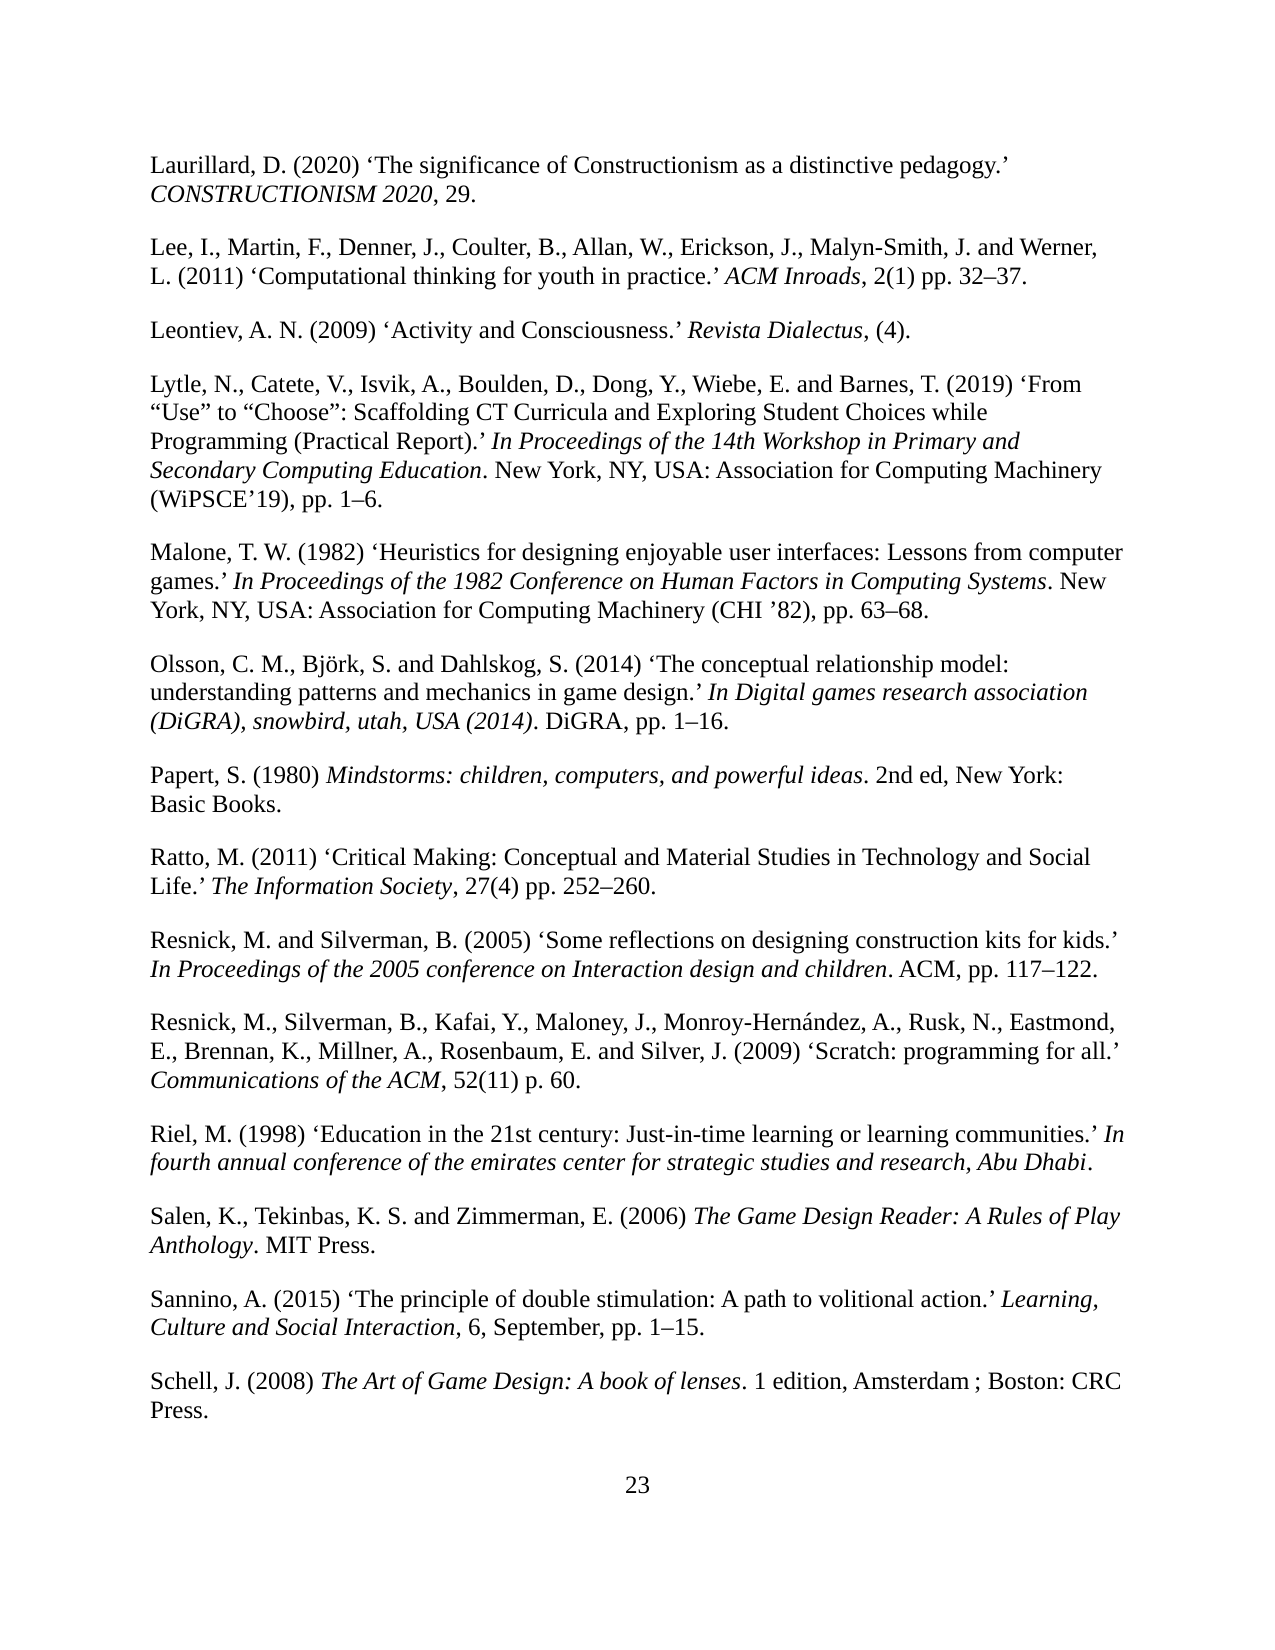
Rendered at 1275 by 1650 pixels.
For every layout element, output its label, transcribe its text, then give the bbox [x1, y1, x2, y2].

text Laurillard, D. (2020) ‘The significance of Constructionism as a distinctive pedagogy.’ CONSTRUCTIONISM 2020, 29. [150, 150, 1125, 207]
text Ratto, M. (2011) ‘Critical Making: Conceptual and Material Studies in Technology and Social Life.’ The Information Society, 27(4) pp. 252–260. [150, 842, 1125, 900]
text Resnick, M. and Silverman, B. (2005) ‘Some reflections on designing construction kits for kids.’ In Proceedings of the 2005 conference on Interaction design and children. ACM, pp. 117–122. [150, 925, 1125, 982]
text Olsson, C. M., Björk, S. and Dahlskog, S. (2014) ‘The conceptual relationship model: understanding patterns and mechanics in game design.’ In Digital games research association (DiGRA), snowbird, utah, USA (2014). DiGRA, pp. 1–16. [150, 649, 1125, 735]
text Papert, S. (1980) Mindstorms: children, computers, and powerful ideas. 2nd ed, New York: Basic Books. [150, 760, 1125, 817]
text Resnick, M., Silverman, B., Kafai, Y., Maloney, J., Monroy-Hernández, A., Rusk, N., Eastmond, E., Brennan, K., Millner, A., Rosenbaum, E. and Silver, J. (2009) ‘Scratch: programming for all.’ Communications of the ACM, 52(11) p. 60. [150, 1007, 1125, 1094]
text Leontiev, A. N. (2009) ‘Activity and Consciousness.’ Revista Dialectus, (4). [150, 315, 1125, 344]
text Salen, K., Tekinbas, K. S. and Zimmerman, E. (2006) The Game Design Reader: A Rules of Play Anthology. MIT Press. [150, 1201, 1125, 1259]
text Sannino, A. (2015) ‘The principle of double stimulation: A path to volitional action.’ Learning, Culture and Social Interaction, 6, September, pp. 1–15. [150, 1284, 1125, 1341]
text Schell, J. (2008) The Art of Game Design: A book of lenses. 1 edition, Amsterdam ; Boston: CRC Press. [150, 1366, 1125, 1424]
text Malone, T. W. (1982) ‘Heuristics for designing enjoyable user interfaces: Lessons from computer games.’ In Proceedings of the 1982 Conference on Human Factors in Computing Systems. New York, NY, USA: Association for Computing Machinery (CHI ’82), pp. 63–68. [150, 537, 1125, 624]
text Lee, I., Martin, F., Denner, J., Coulter, B., Allan, W., Erickson, J., Malyn-Smith, J. and Werner, L. (2011) ‘Computational thinking for youth in practice.’ ACM Inroads, 2(1) pp. 32–37. [150, 232, 1125, 290]
text Lytle, N., Catete, V., Isvik, A., Boulden, D., Dong, Y., Wiebe, E. and Barnes, T. (2019) ‘From “Use” to “Choose”: Scaffolding CT Curricula and Exploring Student Choices while Programming (Practical Report).’ In Proceedings of the 14th Workshop in Primary and Secondary Computing Education. New York, NY, USA: Association for Computing Machinery (WiPSCE’19), pp. 1–6. [150, 369, 1125, 512]
text Riel, M. (1998) ‘Education in the 21st century: Just-in-time learning or learning communities.’ In fourth annual conference of the emirates center for strategic studies and research, Abu Dhabi. [150, 1119, 1125, 1176]
